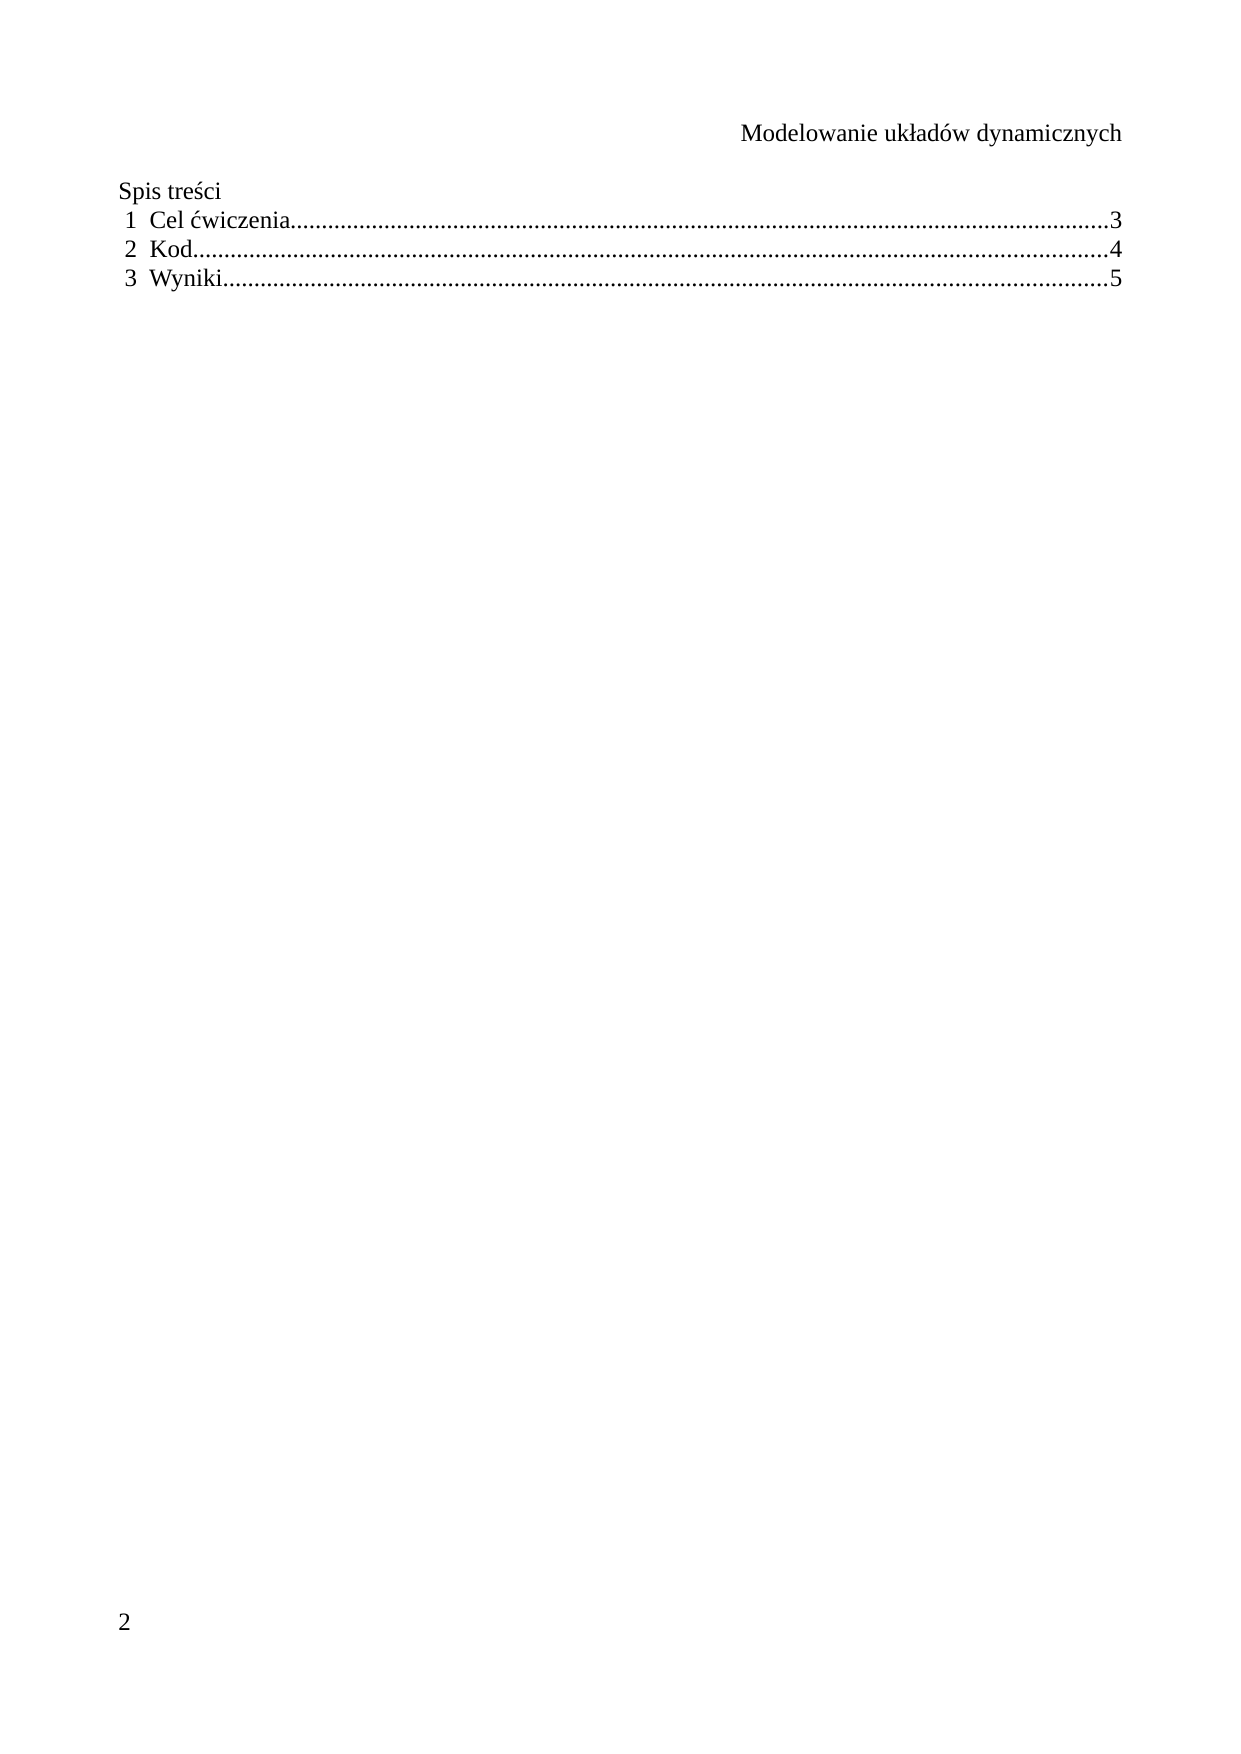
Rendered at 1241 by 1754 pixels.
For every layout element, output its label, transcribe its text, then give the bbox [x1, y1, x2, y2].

text Spis treści [118, 176, 1122, 205]
text 3 Wyniki 5 [118, 263, 1122, 291]
text 2 Kod 4 [118, 234, 1122, 263]
text 1 Cel ćwiczenia 3 [118, 205, 1122, 234]
